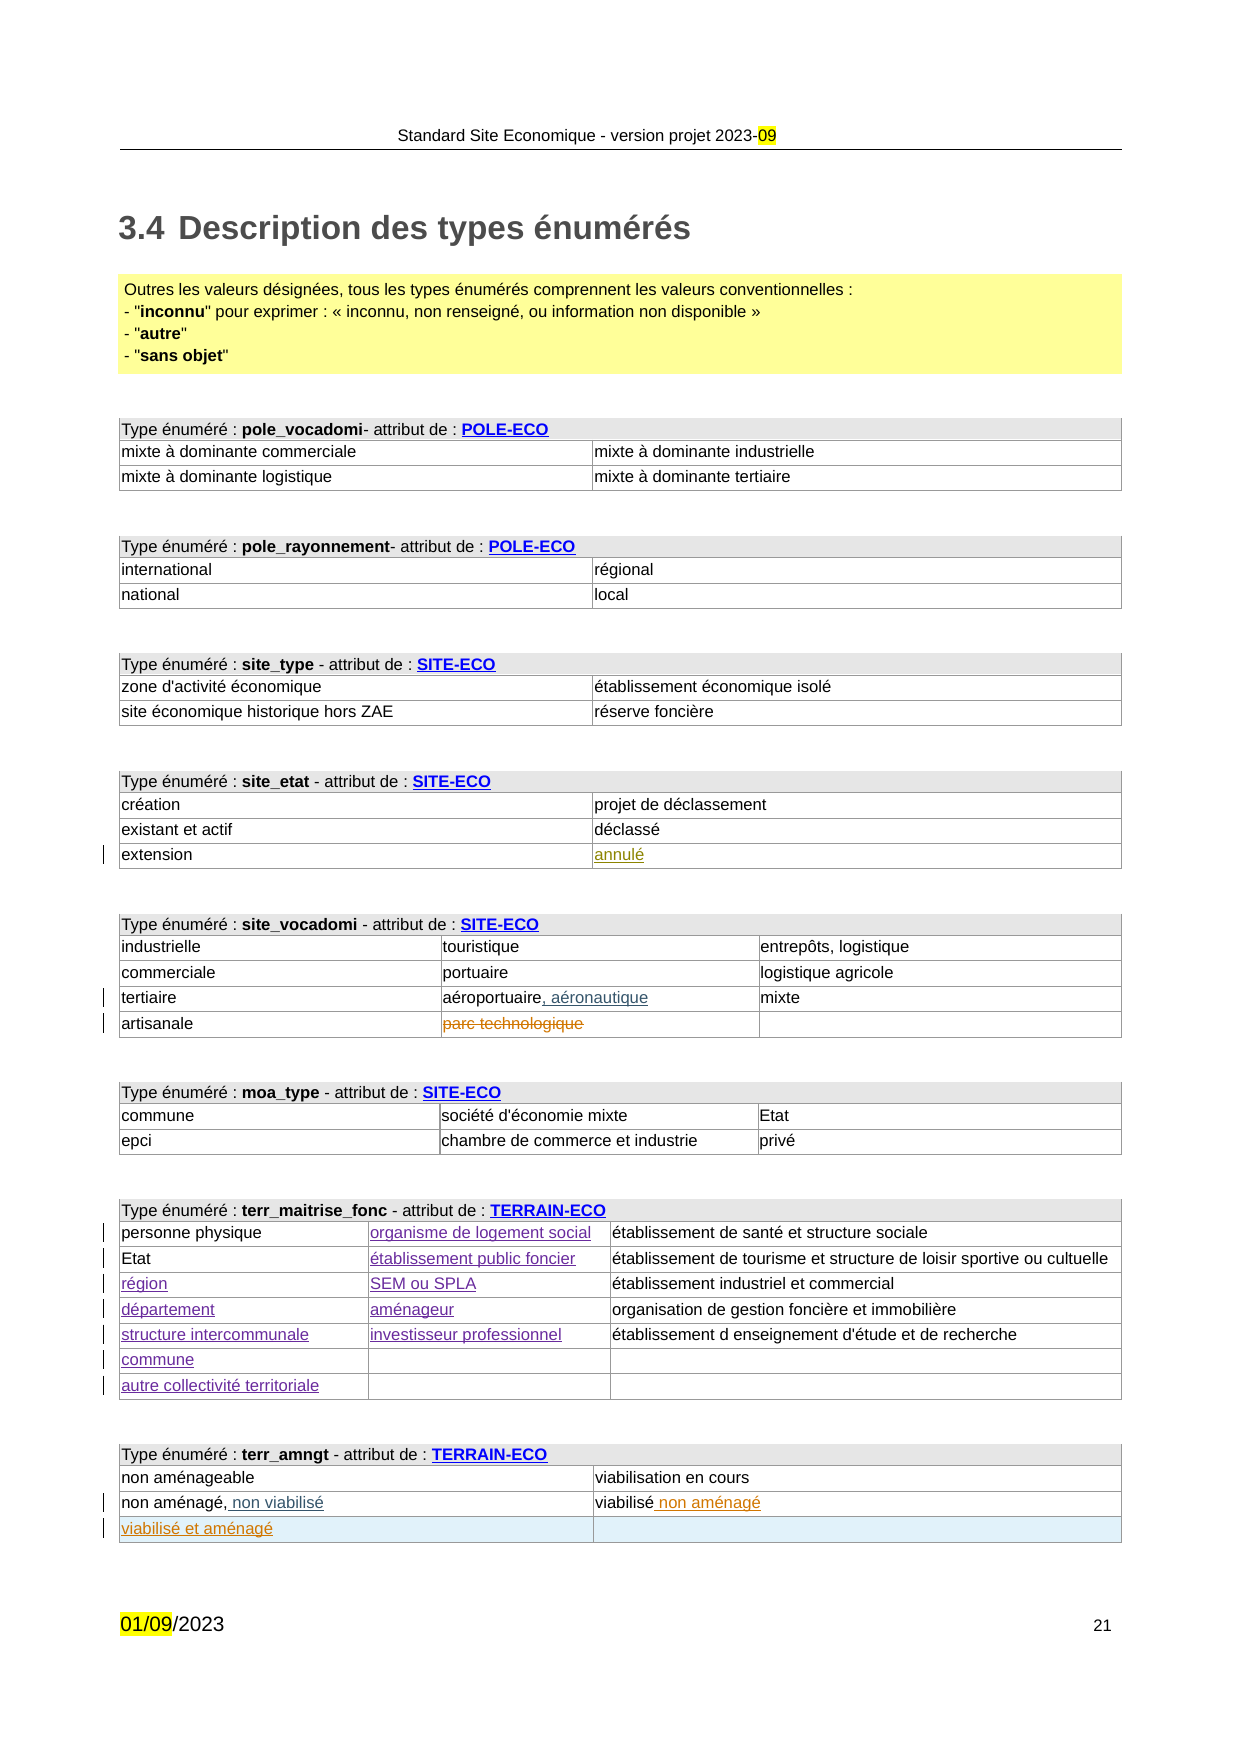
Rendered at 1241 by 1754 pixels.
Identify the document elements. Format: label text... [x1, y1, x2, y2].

table_cell [369, 1349, 610, 1373]
table_cell site économique historique hors ZAE [120, 701, 592, 725]
table_cell chambre de commerce et industrie [441, 1130, 758, 1154]
table_cell autre collectivité territoriale [120, 1374, 368, 1399]
table_cell Etat [759, 1104, 1121, 1129]
table_cell [369, 1374, 610, 1399]
table_cell commune [120, 1104, 439, 1129]
table_header Type énuméré : site_vocadomi - attribut de : SITE-ECO [120, 914, 1121, 935]
table_header Type énuméré : moa_type - attribut de : SITE-ECO [120, 1082, 1121, 1103]
table_cell projet de déclassement [593, 793, 1121, 817]
table_cell existant et actif [120, 819, 592, 843]
table_cell [760, 1012, 1121, 1037]
table_header Type énuméré : terr_amngt - attribut de : TERRAIN-ECO [120, 1444, 1121, 1465]
table_header Type énuméré : site_etat - attribut de : SITE-ECO [120, 771, 1121, 792]
table_header Type énuméré : terr_maitrise_fonc - attribut de : TERRAIN-ECO [120, 1199, 1121, 1221]
table_cell industrielle [120, 936, 441, 960]
table_cell mixte à dominante industrielle [593, 441, 1121, 465]
table_cell [442, 1012, 759, 1037]
table_cell département [120, 1298, 368, 1322]
table_cell société d'économie mixte [441, 1104, 758, 1129]
table_cell extension [120, 844, 592, 868]
table_header Type énuméré : pole_vocadomi- attribut de : POLE-ECO [120, 418, 1121, 439]
table_cell commune [120, 1349, 368, 1373]
table_cell viabilisation en cours [594, 1466, 1121, 1491]
table_cell mixte à dominante logistique [120, 466, 592, 490]
table_cell non aménagé, non viabilisé [120, 1492, 593, 1516]
table_cell structure intercommunale [120, 1324, 368, 1348]
table_cell mixte à dominante tertiaire [593, 466, 1121, 490]
table_cell région [120, 1273, 368, 1297]
table_cell investisseur professionnel [369, 1324, 610, 1348]
subtitle Description des types énumérés [118, 208, 1122, 246]
table_cell mixte à dominante commerciale [120, 441, 592, 465]
table_cell déclassé [593, 819, 1121, 843]
table_cell aéroportuaire, aéronautique [442, 987, 759, 1011]
table_cell annulé [593, 844, 1121, 868]
table_cell epci [120, 1130, 439, 1154]
table_cell personne physique [120, 1222, 368, 1246]
table_cell établissement public foncier [369, 1247, 610, 1272]
table_cell entrepôts, logistique [760, 936, 1121, 960]
table_cell national [120, 584, 592, 608]
table_cell zone d'activité économique [120, 676, 592, 700]
table_cell [611, 1374, 1121, 1399]
table_cell création [120, 793, 592, 817]
table_cell réserve foncière [593, 701, 1121, 725]
table_cell Etat [120, 1247, 368, 1272]
table_cell logistique agricole [760, 961, 1121, 986]
table_cell établissement économique isolé [593, 676, 1121, 700]
table_cell [611, 1349, 1121, 1373]
table_cell artisanale [120, 1012, 441, 1037]
table_cell établissement de tourisme et structure de loisir sportive ou cultuelle [611, 1247, 1121, 1272]
table_cell privé [759, 1130, 1121, 1154]
table_header Type énuméré : site_type - attribut de : SITE-ECO [120, 653, 1121, 674]
table_cell organisation de gestion foncière et immobilière [611, 1298, 1121, 1322]
table_cell établissement d enseignement d'étude et de recherche [611, 1324, 1121, 1348]
table_cell international [120, 558, 592, 582]
table_cell touristique [442, 936, 759, 960]
table_cell établissement industriel et commercial [611, 1273, 1121, 1297]
table_cell SEM ou SPLA [369, 1273, 610, 1297]
table_cell portuaire [442, 961, 759, 986]
table_cell organisme de logement social [369, 1222, 610, 1246]
table_cell viabilisé non aménagé [594, 1492, 1121, 1516]
table_cell aménageur [369, 1298, 610, 1322]
table_cell régional [593, 558, 1121, 582]
table_cell local [593, 584, 1121, 608]
table_cell non aménageable [120, 1466, 593, 1491]
table_header Outres les valeurs désignées, tous les types énumérés comprennent les valeurs conventionnelles : - "inconnu" pour exprimer : « inconnu, non renseigné, ou information non disponible » - "autre" - "sans objet" [118, 274, 1122, 374]
table_cell commerciale [120, 961, 441, 986]
table_cell établissement de santé et structure sociale [611, 1222, 1121, 1246]
table_header Type énuméré : pole_rayonnement- attribut de : POLE-ECO [120, 536, 1121, 557]
table_cell mixte [760, 987, 1121, 1011]
table_cell tertiaire [120, 987, 441, 1011]
